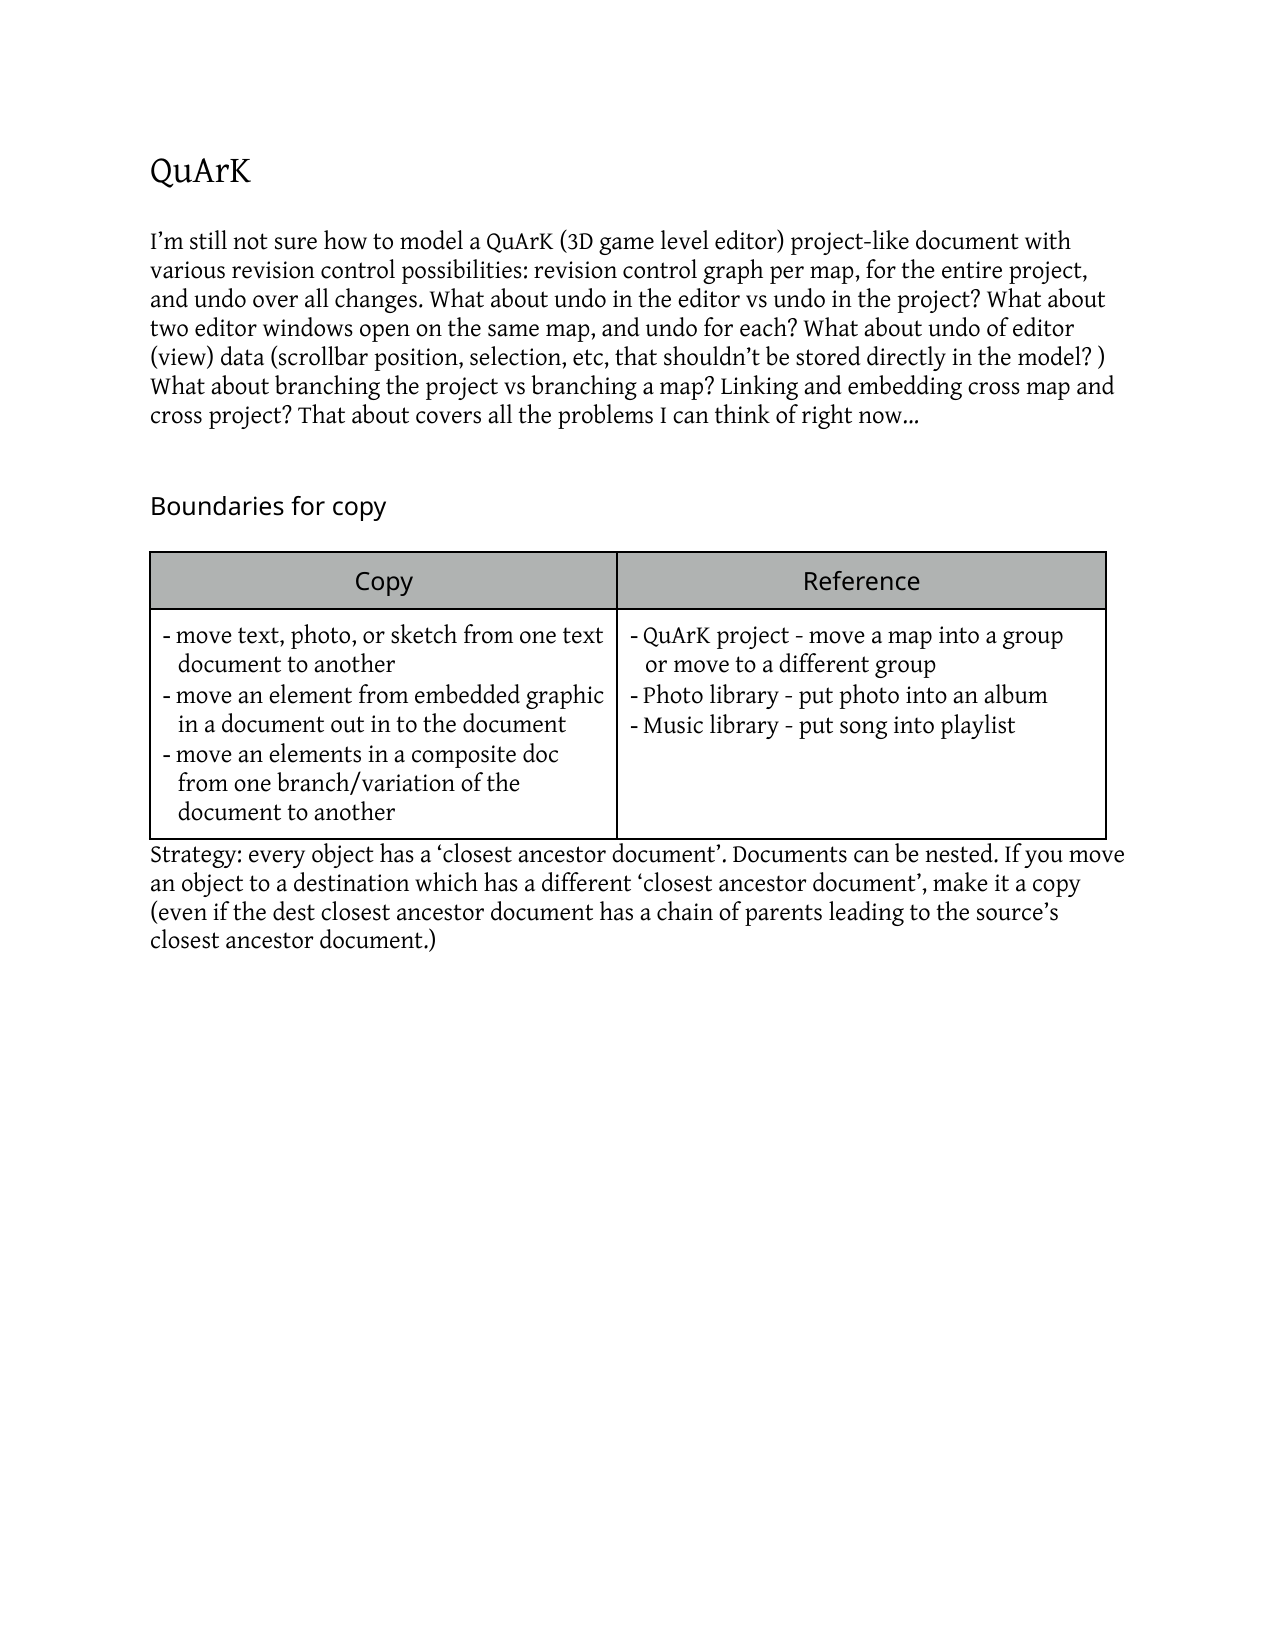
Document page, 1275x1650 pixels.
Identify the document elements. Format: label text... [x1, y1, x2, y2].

table_header Reference [618, 553, 1105, 608]
text QuArK [150, 150, 1125, 193]
text Strategy: every object has a ‘closest ancestor document’. Documents can be nested. If you move an object to a destination which has a different ‘closest ancestor document’, make it a copy (even if the dest closest ancestor document has a chain of parents leading to the source’s closest ancestor document.) [150, 840, 1125, 956]
table_header Copy [151, 553, 616, 608]
table_cell QuArK project - move a map into a group or move to a different group Photo library - put photo into an album Music library - put song into playlist [618, 610, 1105, 838]
text I’m still not sure how to model a QuArK (3D game level editor) project-like document with various revision control possibilities: revision control graph per map, for the entire project, and undo over all changes. What about undo in the editor vs undo in the project? What about two editor windows open on the same map, and undo for each? What about undo of editor (view) data (scrollbar position, selection, etc, that shouldn’t be stored directly in the model? ) What about branching the project vs branching a map? Linking and embedding cross map and cross project? That about covers all the problems I can think of right now... [150, 227, 1125, 430]
table_cell move text, photo, or sketch from one text document to another move an element from embedded graphic in a document out in to the document move an elements in a composite doc from one branch/variation of the document to another [151, 610, 616, 838]
text Boundaries for copy [150, 488, 1125, 522]
